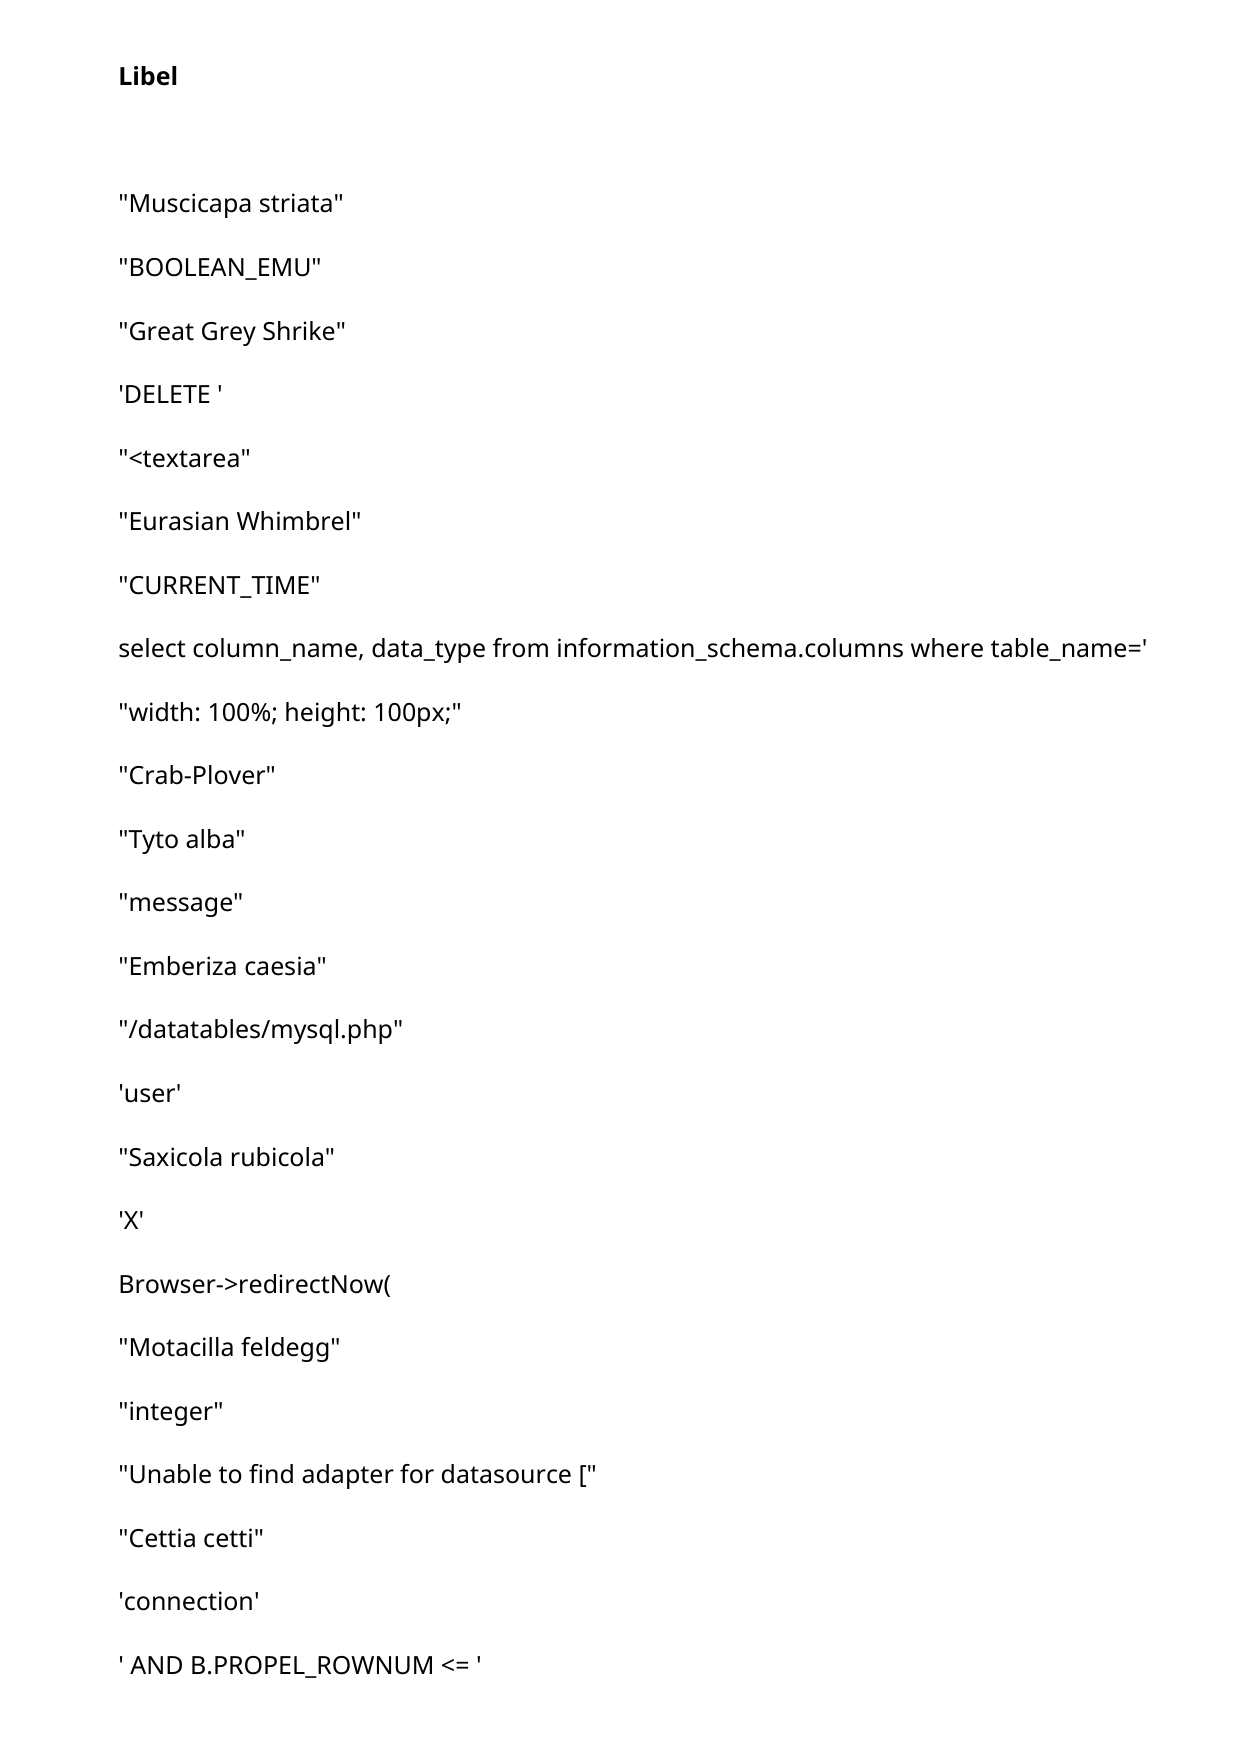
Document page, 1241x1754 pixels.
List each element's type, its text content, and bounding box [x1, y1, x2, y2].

table_cell "Great Grey Shrike" [118, 313, 1240, 377]
table_cell 'user' [118, 1076, 1240, 1139]
table_header Libel [118, 59, 1240, 123]
table_cell Browser->redirectNow( [118, 1266, 1240, 1330]
table_cell "width: 100%; height: 100px;" [118, 695, 1240, 758]
table_cell ' AND B.PROPEL_ROWNUM <= ' [118, 1648, 1240, 1682]
table_cell [118, 123, 1240, 186]
table_cell "Saxicola rubicola" [118, 1139, 1240, 1203]
table_cell 'X' [118, 1203, 1240, 1266]
table_cell "Muscicapa striata" [118, 186, 1240, 250]
table_cell "BOOLEAN_EMU" [118, 250, 1240, 313]
table_cell "<textarea" [118, 440, 1240, 504]
table_cell "Cettia cetti" [118, 1521, 1240, 1584]
table_cell "Eurasian Whimbrel" [118, 504, 1240, 567]
table_cell "Emberiza caesia" [118, 949, 1240, 1012]
table_cell "Unable to find adapter for datasource [" [118, 1457, 1240, 1521]
table_cell 'connection' [118, 1584, 1240, 1648]
table_cell select column_name, data_type from information_schema.columns where table_name=' [118, 631, 1240, 694]
table_cell "message" [118, 885, 1240, 949]
table_cell "Tyto alba" [118, 822, 1240, 885]
table_cell "CURRENT_TIME" [118, 568, 1240, 631]
table_cell "/datatables/mysql.php" [118, 1012, 1240, 1076]
table_cell 'DELETE ' [118, 377, 1240, 440]
table_cell "integer" [118, 1394, 1240, 1457]
table_cell "Motacilla feldegg" [118, 1330, 1240, 1393]
table_cell "Crab-Plover" [118, 758, 1240, 822]
